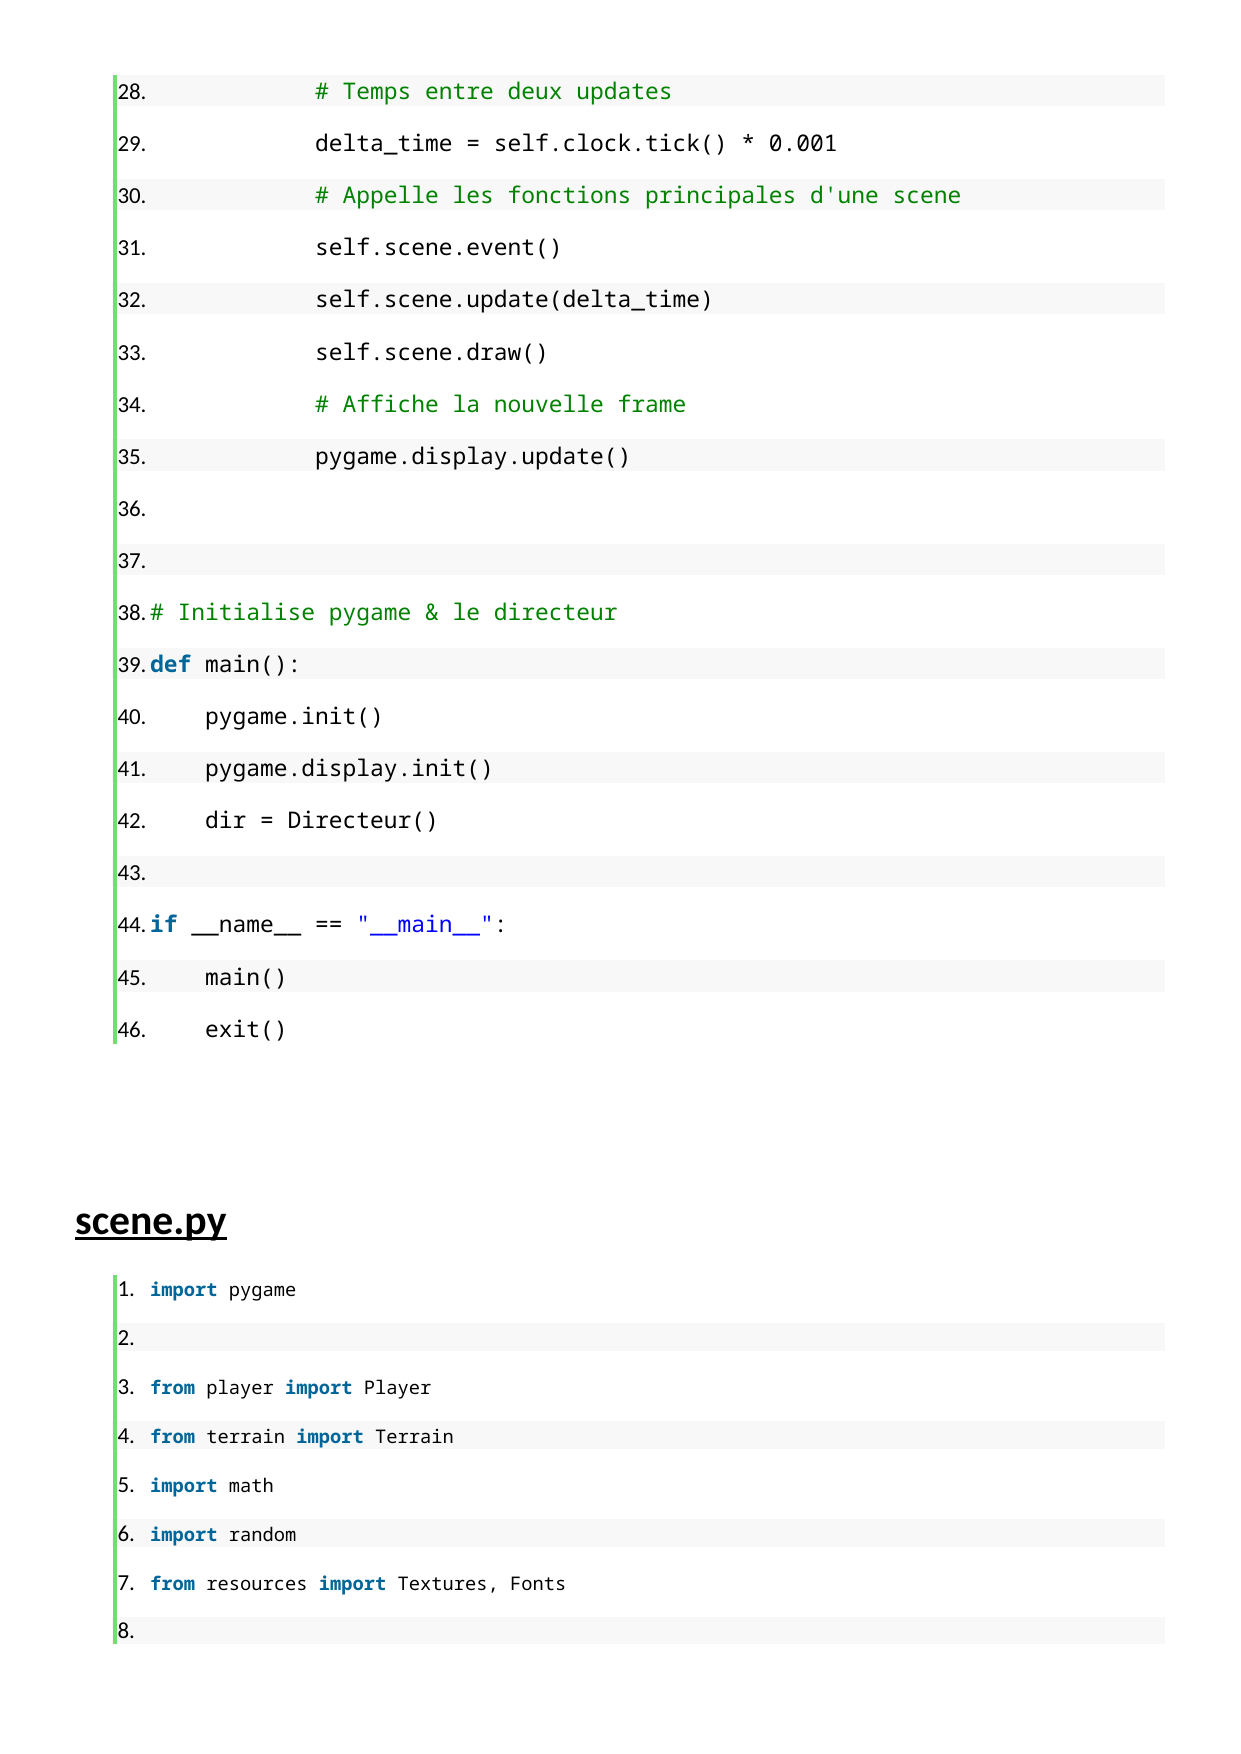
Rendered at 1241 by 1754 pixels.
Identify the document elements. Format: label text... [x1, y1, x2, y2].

list pygame.init() [117, 700, 1165, 731]
list self.scene.draw() [117, 335, 1165, 367]
list main() [117, 960, 1165, 992]
list delta_time = self.clock.tick() * 0.001 [117, 127, 1165, 158]
list # Initialise pygame & le directeur [117, 596, 1165, 627]
list self.scene.update(delta_time) [117, 283, 1165, 314]
list # Appelle les fonctions principales d'une scene [117, 179, 1165, 210]
text scene.py [75, 1194, 1165, 1245]
list # Affiche la nouvelle frame [117, 387, 1165, 419]
list def main(): [117, 648, 1165, 679]
list from resources import Textures, Fonts [117, 1568, 1165, 1596]
list pygame.display.update() [117, 439, 1165, 471]
list # Temps entre deux updates [117, 75, 1165, 106]
list if __name__ == "__main__": [117, 908, 1165, 939]
list pygame.display.init() [117, 752, 1165, 783]
list exit() [117, 1012, 1165, 1044]
list from terrain import Terrain [117, 1421, 1165, 1449]
list dir = Directeur() [117, 804, 1165, 835]
list import pygame [112, 1274, 1165, 1303]
list import math [117, 1470, 1165, 1498]
list import random [117, 1519, 1165, 1547]
list self.scene.event() [117, 231, 1165, 262]
list from player import Player [117, 1372, 1165, 1400]
